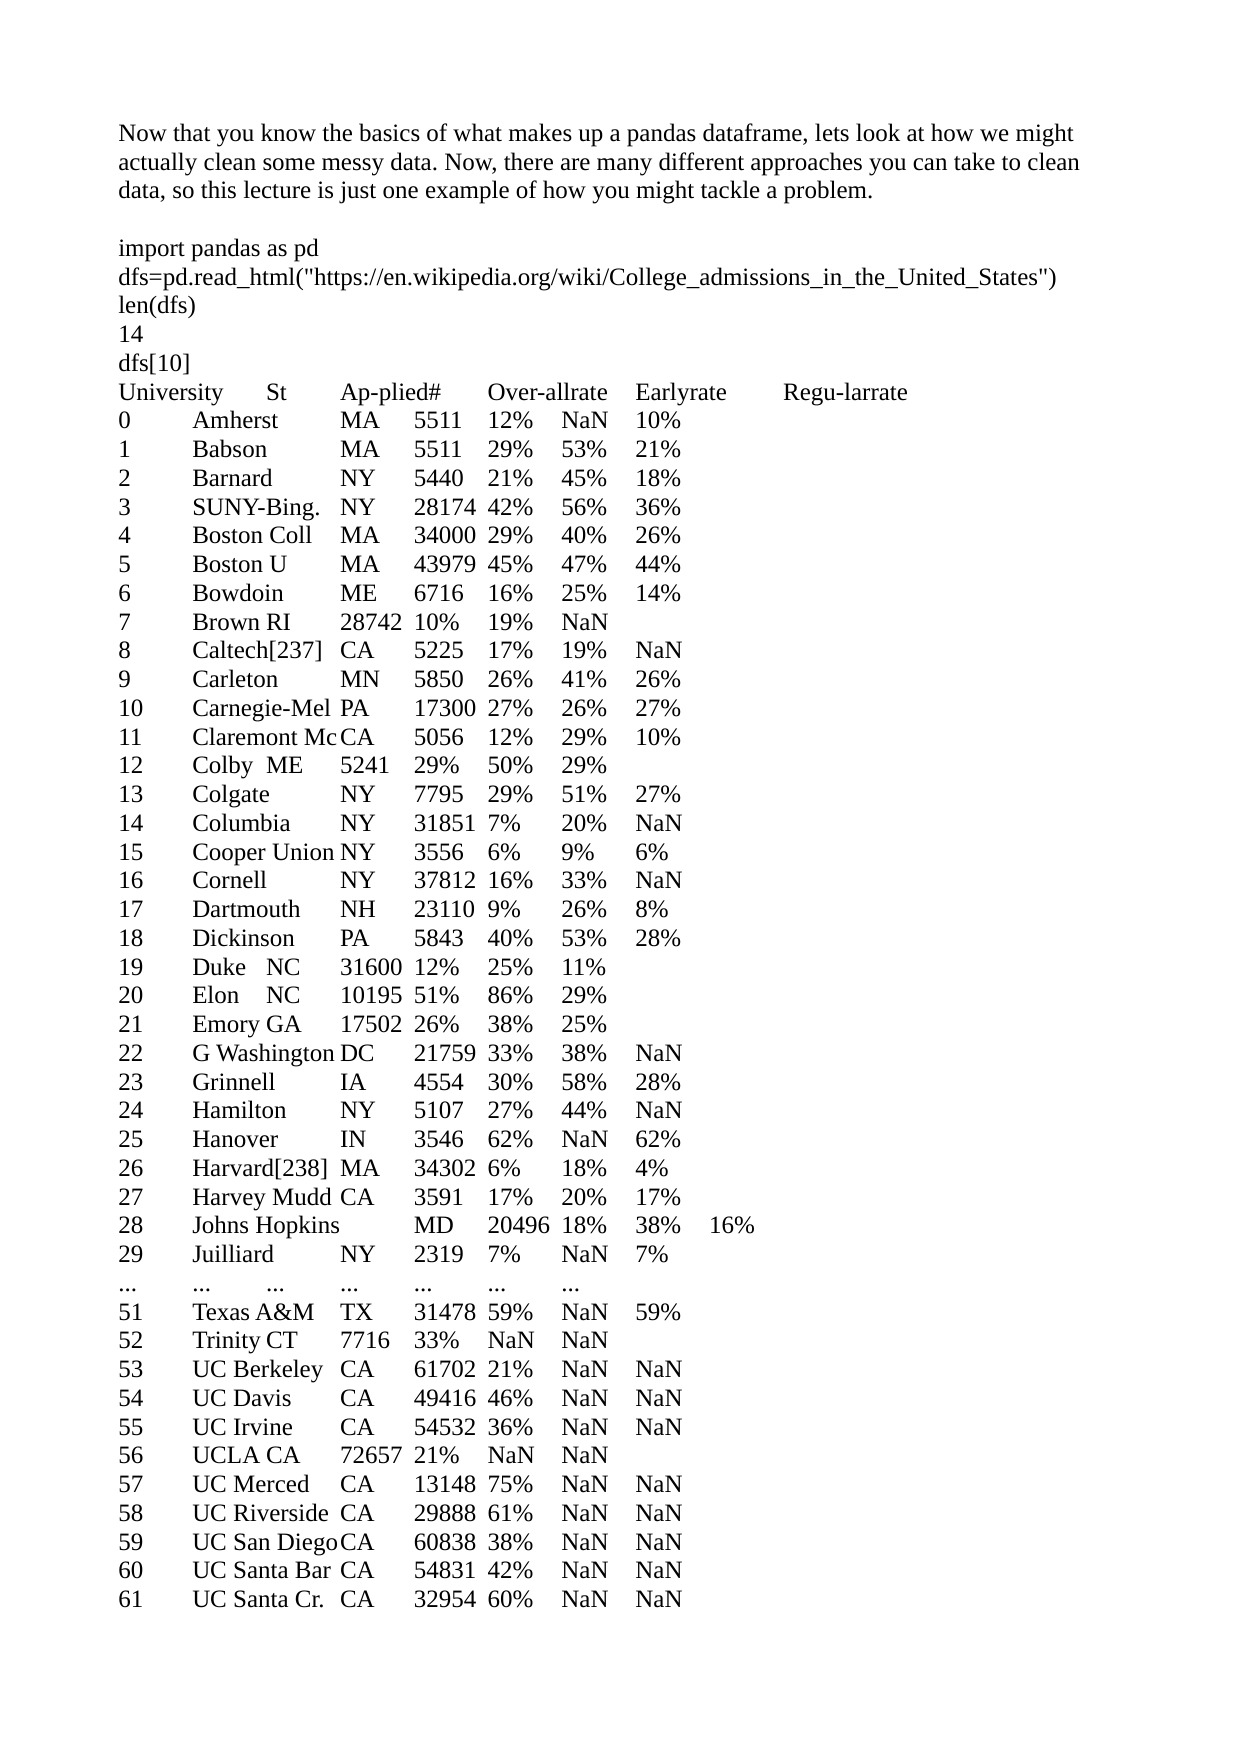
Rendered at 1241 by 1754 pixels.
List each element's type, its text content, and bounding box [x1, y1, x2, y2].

text 14 [118, 319, 1122, 348]
text dfs[10] [118, 348, 1122, 377]
text 55 UC Irvine CA 54532 36% NaN NaN [118, 1412, 1122, 1441]
text 60 UC Santa Bar CA 54831 42% NaN NaN [118, 1556, 1122, 1584]
text 17 Dartmouth NH 23110 9% 26% 8% [118, 894, 1122, 923]
text University St Ap-plied# Over-allrate Earlyrate Regu-larrate [118, 377, 1122, 406]
text 56 UCLA CA 72657 21% NaN NaN [118, 1441, 1122, 1469]
text len(dfs) [118, 291, 1122, 319]
text 3 SUNY-Bing. NY 28174 42% 56% 36% [118, 492, 1122, 521]
text 61 UC Santa Cr. CA 32954 60% NaN NaN [118, 1584, 1122, 1613]
text 28 Johns Hopkins MD 20496 18% 38% 16% [118, 1211, 1122, 1239]
text ... ... ... ... ... ... ... [118, 1268, 1122, 1297]
text 53 UC Berkeley CA 61702 21% NaN NaN [118, 1354, 1122, 1383]
text 25 Hanover IN 3546 62% NaN 62% [118, 1124, 1122, 1153]
text 51 Texas A&M TX 31478 59% NaN 59% [118, 1297, 1122, 1326]
text 7 Brown RI 28742 10% 19% NaN [118, 607, 1122, 636]
text 24 Hamilton NY 5107 27% 44% NaN [118, 1096, 1122, 1124]
text 21 Emory GA 17502 26% 38% 25% [118, 1009, 1122, 1038]
text 12 Colby ME 5241 29% 50% 29% [118, 751, 1122, 779]
text 14 Columbia NY 31851 7% 20% NaN [118, 808, 1122, 837]
text dfs=pd.read_html("https://en.wikipedia.org/wiki/College_admissions_in_the_United_States") [118, 262, 1122, 291]
text 18 Dickinson PA 5843 40% 53% 28% [118, 923, 1122, 952]
text 10 Carnegie-Mel PA 17300 27% 26% 27% [118, 693, 1122, 722]
text 13 Colgate NY 7795 29% 51% 27% [118, 779, 1122, 808]
text 1 Babson MA 5511 29% 53% 21% [118, 434, 1122, 463]
text 5 Boston U MA 43979 45% 47% 44% [118, 549, 1122, 578]
text 19 Duke NC 31600 12% 25% 11% [118, 952, 1122, 981]
text Now that you know the basics of what makes up a pandas dataframe, lets look at how we might actually clean some messy data. Now, there are many different approaches you can take to clean data, so this lecture is just one example of how you might tackle a problem. [118, 118, 1122, 204]
text 29 Juilliard NY 2319 7% NaN 7% [118, 1239, 1122, 1268]
text 0 Amherst MA 5511 12% NaN 10% [118, 406, 1122, 434]
text 57 UC Merced CA 13148 75% NaN NaN [118, 1469, 1122, 1498]
text 26 Harvard[238] MA 34302 6% 18% 4% [118, 1153, 1122, 1182]
text 54 UC Davis CA 49416 46% NaN NaN [118, 1383, 1122, 1412]
text 8 Caltech[237] CA 5225 17% 19% NaN [118, 636, 1122, 664]
text import pandas as pd [118, 233, 1122, 262]
text 9 Carleton MN 5850 26% 41% 26% [118, 664, 1122, 693]
text 2 Barnard NY 5440 21% 45% 18% [118, 463, 1122, 492]
text 20 Elon NC 10195 51% 86% 29% [118, 981, 1122, 1009]
text 15 Cooper Union NY 3556 6% 9% 6% [118, 837, 1122, 866]
text 22 G Washington DC 21759 33% 38% NaN [118, 1038, 1122, 1067]
text 11 Claremont Mc CA 5056 12% 29% 10% [118, 722, 1122, 751]
text 58 UC Riverside CA 29888 61% NaN NaN [118, 1498, 1122, 1527]
text 4 Boston Coll MA 34000 29% 40% 26% [118, 521, 1122, 549]
text 59 UC San Diego CA 60838 38% NaN NaN [118, 1527, 1122, 1556]
text 52 Trinity CT 7716 33% NaN NaN [118, 1326, 1122, 1354]
text 16 Cornell NY 37812 16% 33% NaN [118, 866, 1122, 894]
text 6 Bowdoin ME 6716 16% 25% 14% [118, 578, 1122, 607]
text 23 Grinnell IA 4554 30% 58% 28% [118, 1067, 1122, 1096]
text 27 Harvey Mudd CA 3591 17% 20% 17% [118, 1182, 1122, 1211]
